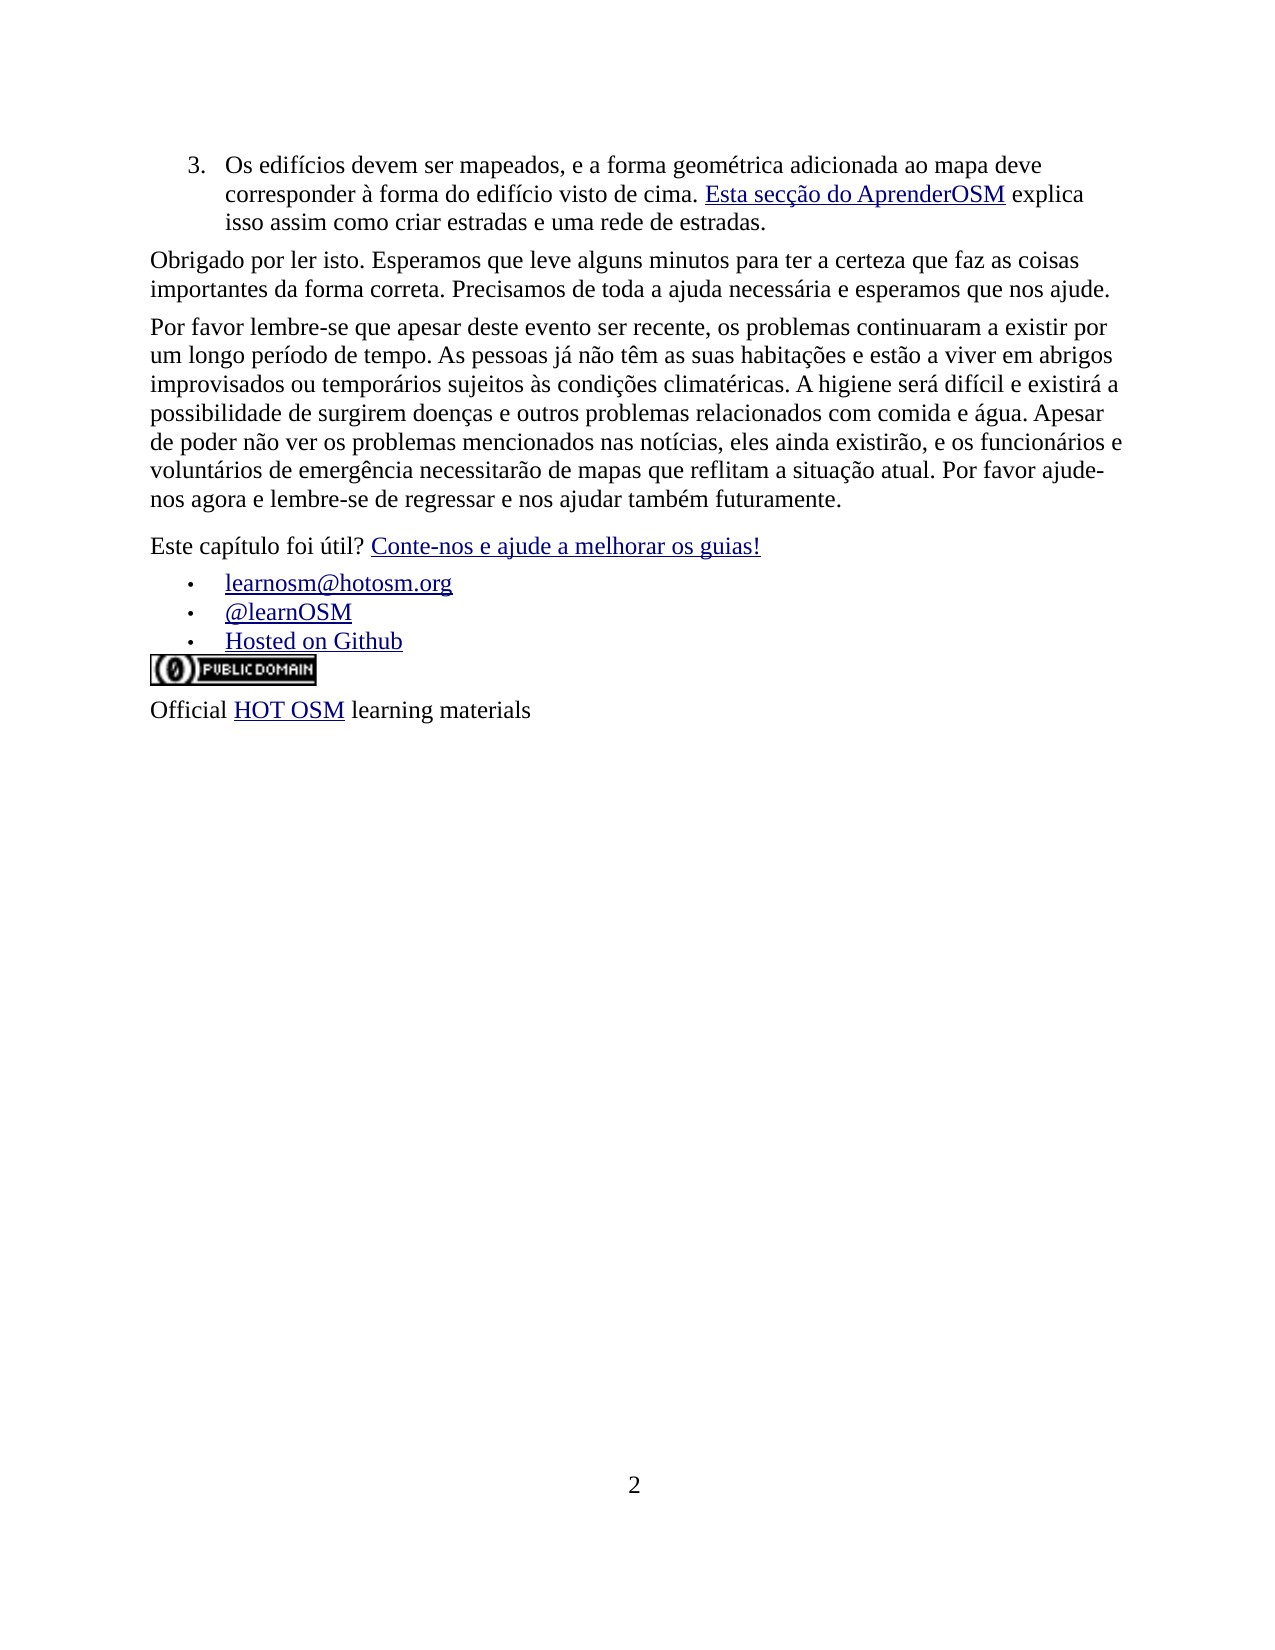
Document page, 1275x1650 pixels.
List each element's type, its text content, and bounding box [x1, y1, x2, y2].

text Este capítulo foi útil? Conte-nos e ajude a melhorar os guias! [150, 531, 1125, 559]
list Os edifícios devem ser mapeados, e a forma geométrica adicionada ao mapa deve corresponder à forma do edifício visto de cima. Esta secção do AprenderOSM explica isso assim como criar estradas e uma rede de estradas. [187, 150, 1125, 236]
text Official HOT OSM learning materials [150, 695, 1125, 724]
text Por favor lembre-se que apesar deste evento ser recente, os problemas continuaram a existir por um longo período de tempo. As pessoas já não têm as suas habitações e estão a viver em abrigos improvisados ou temporários sujeitos às condições climatéricas. A higiene será difícil e existirá a possibilidade de surgirem doenças e outros problemas relacionados com comida e água. Apesar de poder não ver os problemas mencionados nas notícias, eles ainda existirão, e os funcionários e voluntários de emergência necessitarão de mapas que reflitam a situação atual. Por favor ajude-nos agora e lembre-se de regressar e nos ajudar também futuramente. [150, 312, 1125, 513]
list learnosm@hotosm.org [187, 568, 1125, 597]
picture [150, 654, 317, 686]
text Obrigado por ler isto. Esperamos que leve alguns minutos para ter a certeza que faz as coisas importantes da forma correta. Precisamos de toda a ajuda necessária e esperamos que nos ajude. [150, 245, 1125, 303]
list Hosted on Github [187, 626, 1125, 655]
list @learnOSM [187, 597, 1125, 626]
